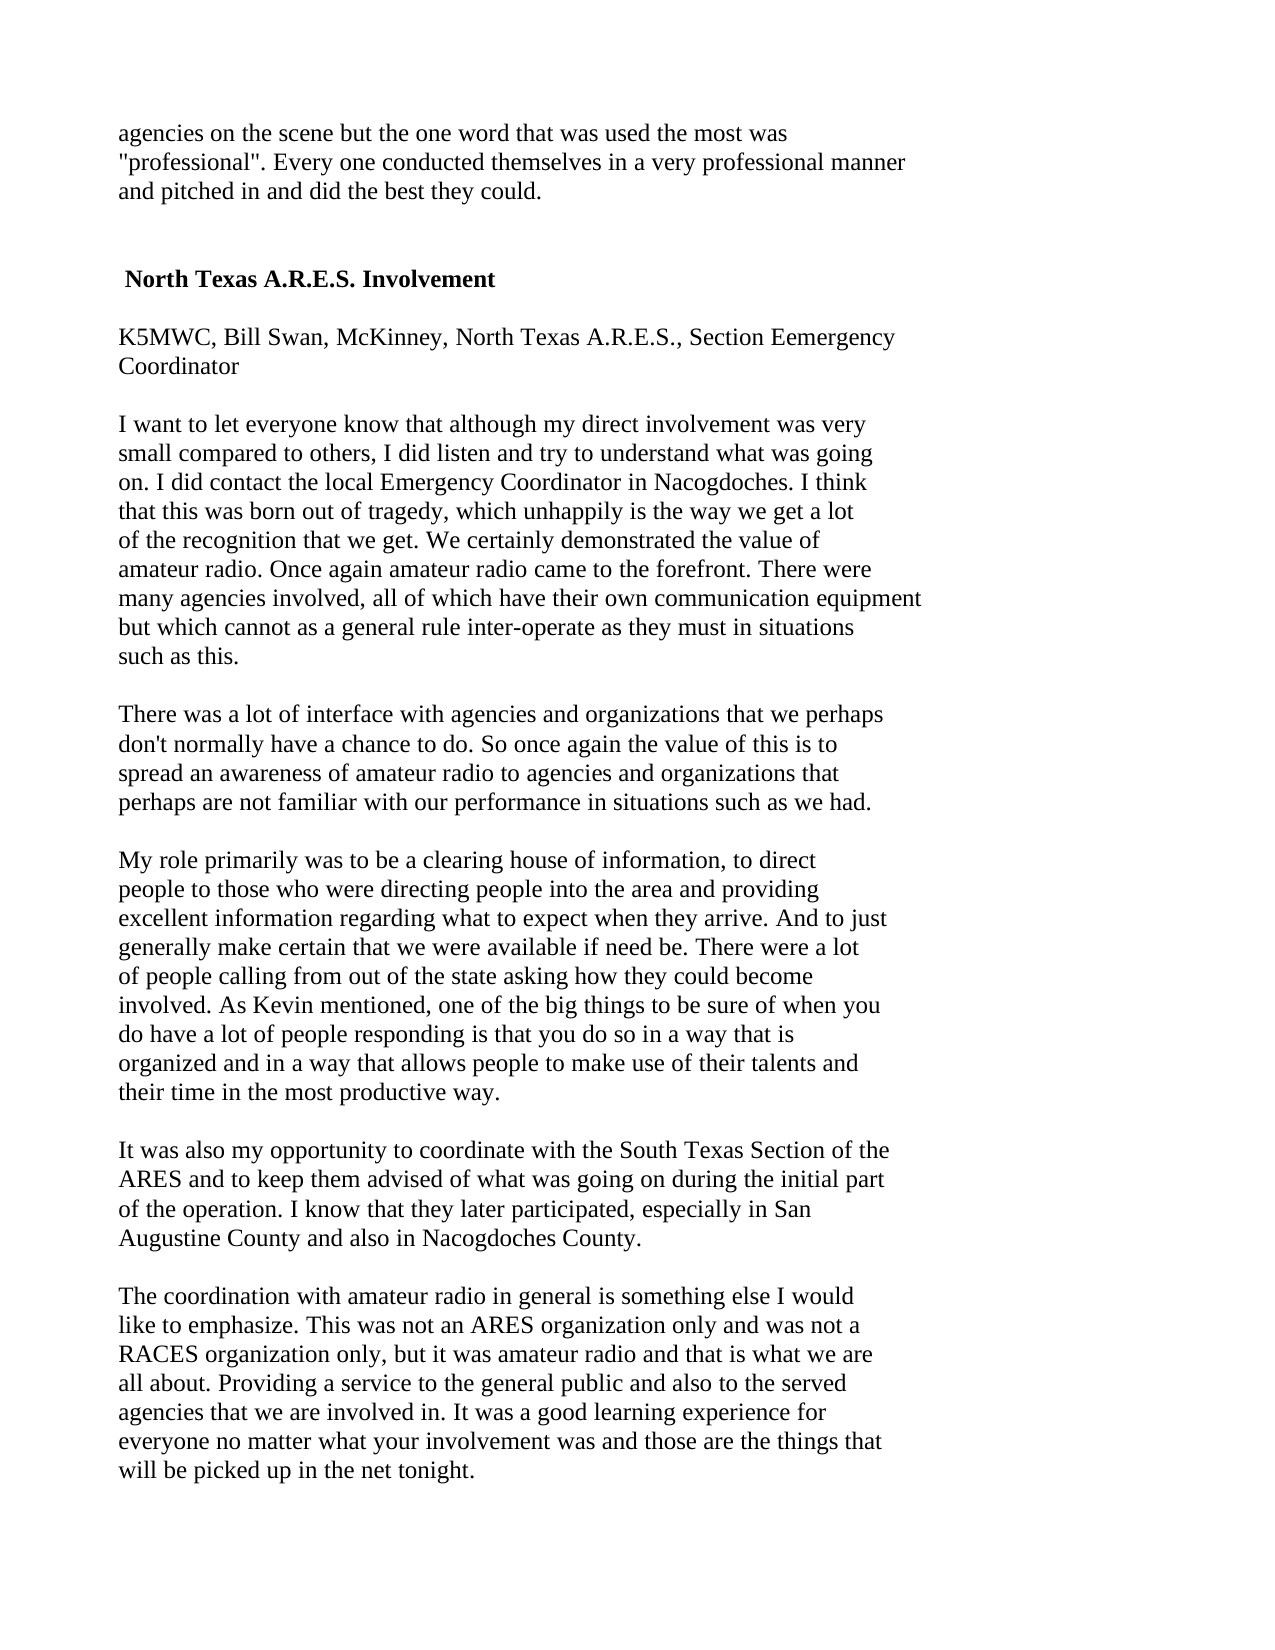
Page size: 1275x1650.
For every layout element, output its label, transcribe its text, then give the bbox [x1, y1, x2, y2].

text agencies on the scene but the one word that was used the most was "professional". Every one conducted themselves in a very professional manner and pitched in and did the best they could. North Texas A.R.E.S. Involvement [118, 118, 1157, 292]
text K5MWC, Bill Swan, McKinney, North Texas A.R.E.S., Section Eemergency Coordinator I want to let everyone know that although my direct involvement was very small compared to others, I did listen and try to understand what was going on. I did contact the local Emergency Coordinator in Nacogdoches. I think that this was born out of tragedy, which unhappily is the way we get a lot of the recognition that we get. We certainly demonstrated the value of amateur radio. Once again amateur radio came to the forefront. There were many agencies involved, all of which have their own communication equipment but which cannot as a general rule inter-operate as they must in situations such as this. There was a lot of interface with agencies and organizations that we perhaps don't normally have a chance to do. So once again the value of this is to spread an awareness of amateur radio to agencies and organizations that perhaps are not familiar with our performance in situations such as we had. My role primarily was to be a clearing house of information, to direct people to those who were directing people into the area and providing excellent information regarding what to expect when they arrive. And to just generally make certain that we were available if need be. There were a lot of people calling from out of the state asking how they could become involved. As Kevin mentioned, one of the big things to be sure of when you do have a lot of people responding is that you do so in a way that is organized and in a way that allows people to make use of their talents and their time in the most productive way. It was also my opportunity to coordinate with the South Texas Section of the ARES and to keep them advised of what was going on during the initial part of the operation. I know that they later participated, especially in San Augustine County and also in Nacogdoches County. The coordination with amateur radio in general is something else I would like to emphasize. This was not an ARES organization only and was not a RACES organization only, but it was amateur radio and that is what we are all about. Providing a service to the general public and also to the served agencies that we are involved in. It was a good learning experience for everyone no matter what your involvement was and those are the things that will be picked up in the net tonight. [118, 292, 1157, 1513]
